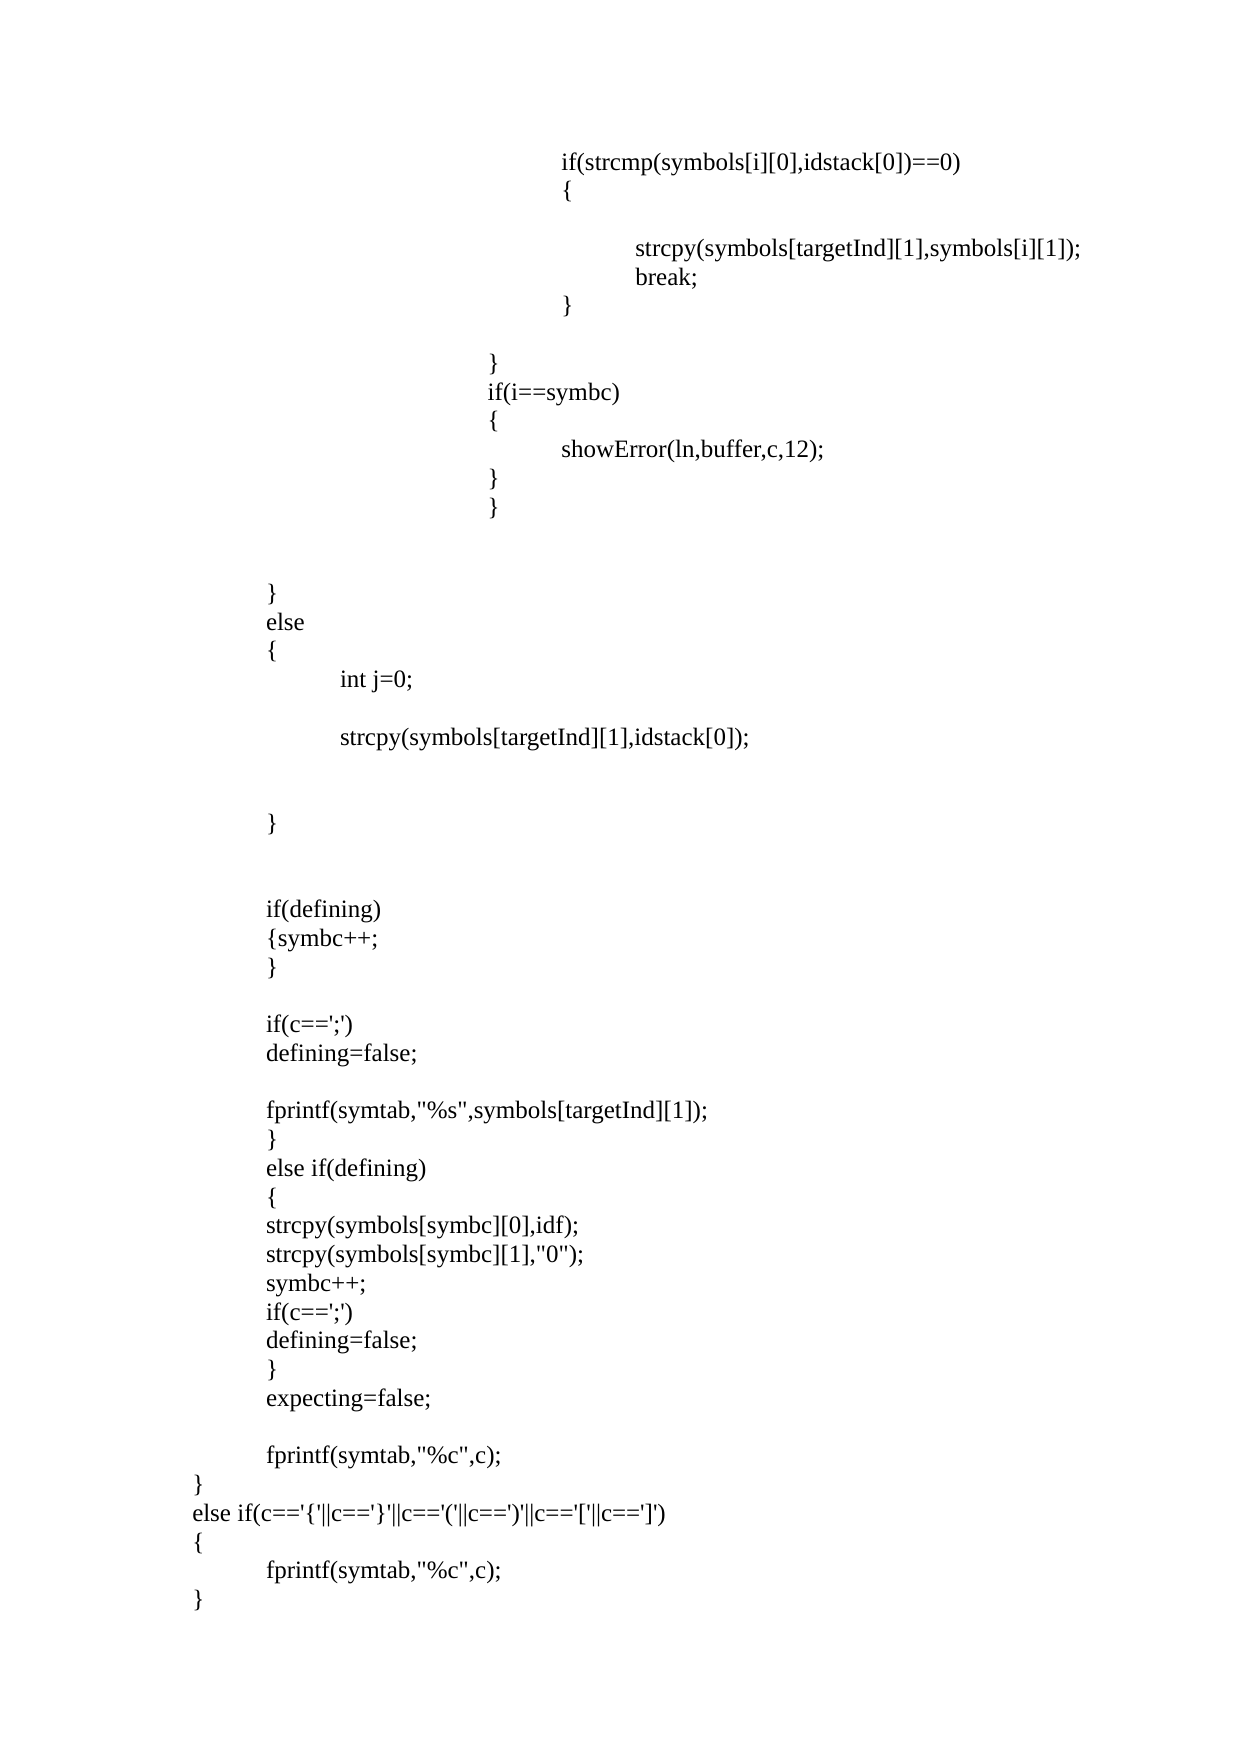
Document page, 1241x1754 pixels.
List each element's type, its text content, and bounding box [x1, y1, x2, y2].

text if(c==';') [118, 1009, 1122, 1038]
text } [118, 1354, 1122, 1383]
text defining=false; [118, 1326, 1122, 1354]
text } [118, 578, 1122, 607]
text strcpy(symbols[targetInd][1],symbols[i][1]); [118, 233, 1122, 262]
text { [118, 1527, 1122, 1556]
text { [118, 176, 1122, 204]
text } [118, 492, 1122, 521]
text { [118, 1182, 1122, 1211]
text strcpy(symbols[targetInd][1],idstack[0]); [118, 722, 1122, 751]
text else [118, 607, 1122, 636]
text } [118, 1124, 1122, 1153]
text } [118, 463, 1122, 492]
text if(i==symbc) [118, 377, 1122, 406]
text } [118, 808, 1122, 837]
text { [118, 636, 1122, 664]
text defining=false; [118, 1038, 1122, 1067]
text if(defining) [118, 894, 1122, 923]
text } [118, 348, 1122, 377]
text strcpy(symbols[symbc][1],"0"); [118, 1239, 1122, 1268]
text } [118, 291, 1122, 319]
text if(strcmp(symbols[i][0],idstack[0])==0) [118, 147, 1122, 176]
text fprintf(symtab,"%c",c); [118, 1556, 1122, 1584]
text symbc++; [118, 1268, 1122, 1297]
text {symbc++; [118, 923, 1122, 952]
text strcpy(symbols[symbc][0],idf); [118, 1211, 1122, 1239]
text else if(defining) [118, 1153, 1122, 1182]
text showError(ln,buffer,c,12); [118, 434, 1122, 463]
text fprintf(symtab,"%s",symbols[targetInd][1]); [118, 1096, 1122, 1124]
text } [118, 952, 1122, 981]
text else if(c=='{'||c=='}'||c=='('||c==')'||c=='['||c==']') [118, 1498, 1122, 1527]
text expecting=false; [118, 1383, 1122, 1412]
text fprintf(symtab,"%c",c); [118, 1441, 1122, 1469]
text { [118, 406, 1122, 434]
text } [118, 1584, 1122, 1613]
text } [118, 1469, 1122, 1498]
text int j=0; [118, 664, 1122, 693]
text break; [118, 262, 1122, 291]
text if(c==';') [118, 1297, 1122, 1326]
